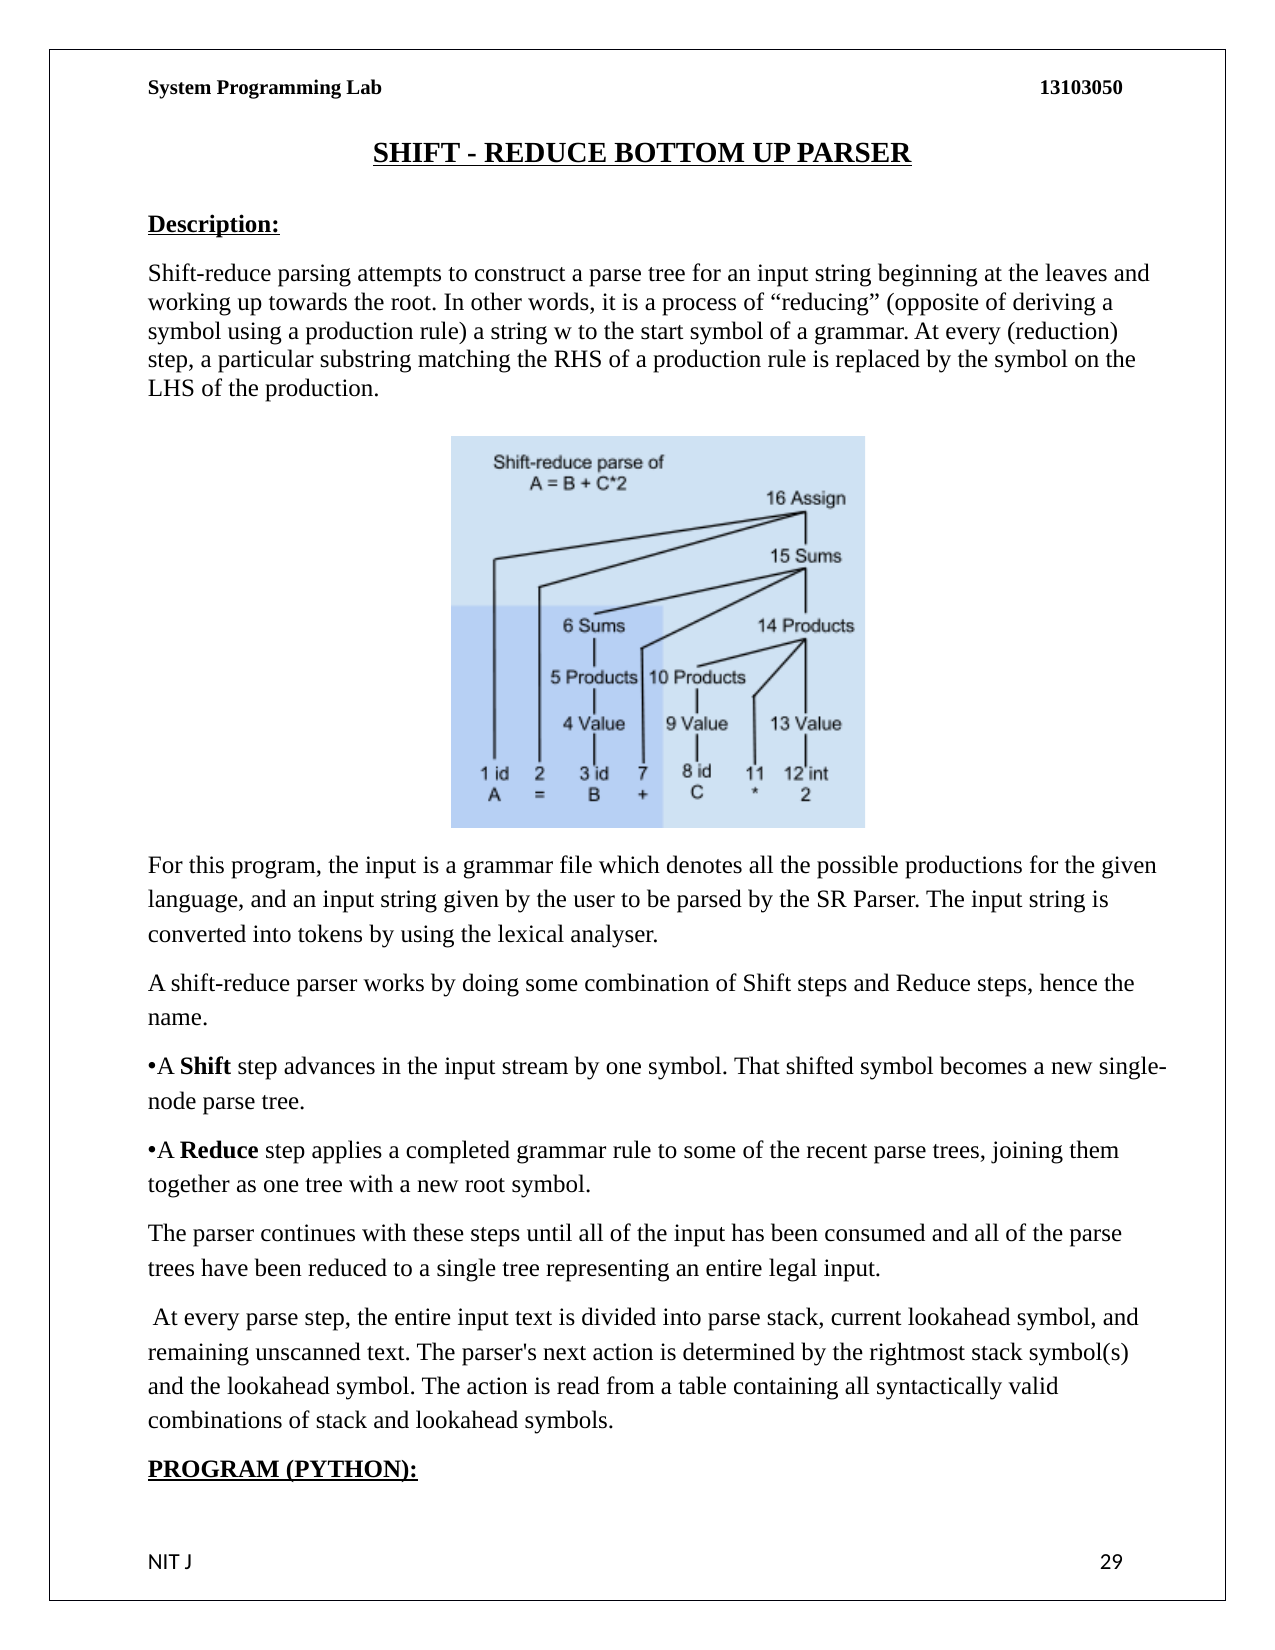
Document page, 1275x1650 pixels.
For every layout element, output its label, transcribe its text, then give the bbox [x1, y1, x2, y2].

text For this program, the input is a grammar file which denotes all the possible productions for the given language, and an input string given by the user to be parsed by the SR Parser. The input string is converted into tokens by using the lexical analyser. [148, 850, 1169, 948]
text A shift-reduce parser works by doing some combination of Shift steps and Reduce steps, hence the name. [148, 968, 1169, 1031]
text At every parse step, the entire input text is divided into parse stack, current lookahead symbol, and remaining unscanned text. The parser's next action is determined by the rightmost stack symbol(s) and the lookahead symbol. The action is read from a table containing all syntactically valid combinations of stack and lookahead symbols. [148, 1302, 1169, 1434]
text PROGRAM (PYTHON): [148, 1454, 1169, 1483]
picture [451, 436, 866, 828]
text Shift-reduce parsing attempts to construct a parse tree for an input string beginning at the leaves and working up towards the root. In other words, it is a process of “reducing” (opposite of deriving a symbol using a production rule) a string w to the start symbol of a grammar. At every (reduction) step, a particular substring matching the RHS of a production rule is replaced by the symbol on the LHS of the production. [148, 258, 1169, 402]
list A Shift step advances in the input stream by one symbol. That shifted symbol becomes a new single-node parse tree. [148, 1051, 1169, 1115]
text Description: [148, 209, 1169, 237]
list A Reduce step applies a completed grammar rule to some of the recent parse trees, joining them together as one tree with a new root symbol. [148, 1135, 1169, 1198]
text SHIFT - REDUCE BOTTOM UP PARSER [148, 136, 1169, 169]
text The parser continues with these steps until all of the input has been consumed and all of the parse trees have been reduced to a single tree representing an entire legal input. [148, 1218, 1169, 1282]
